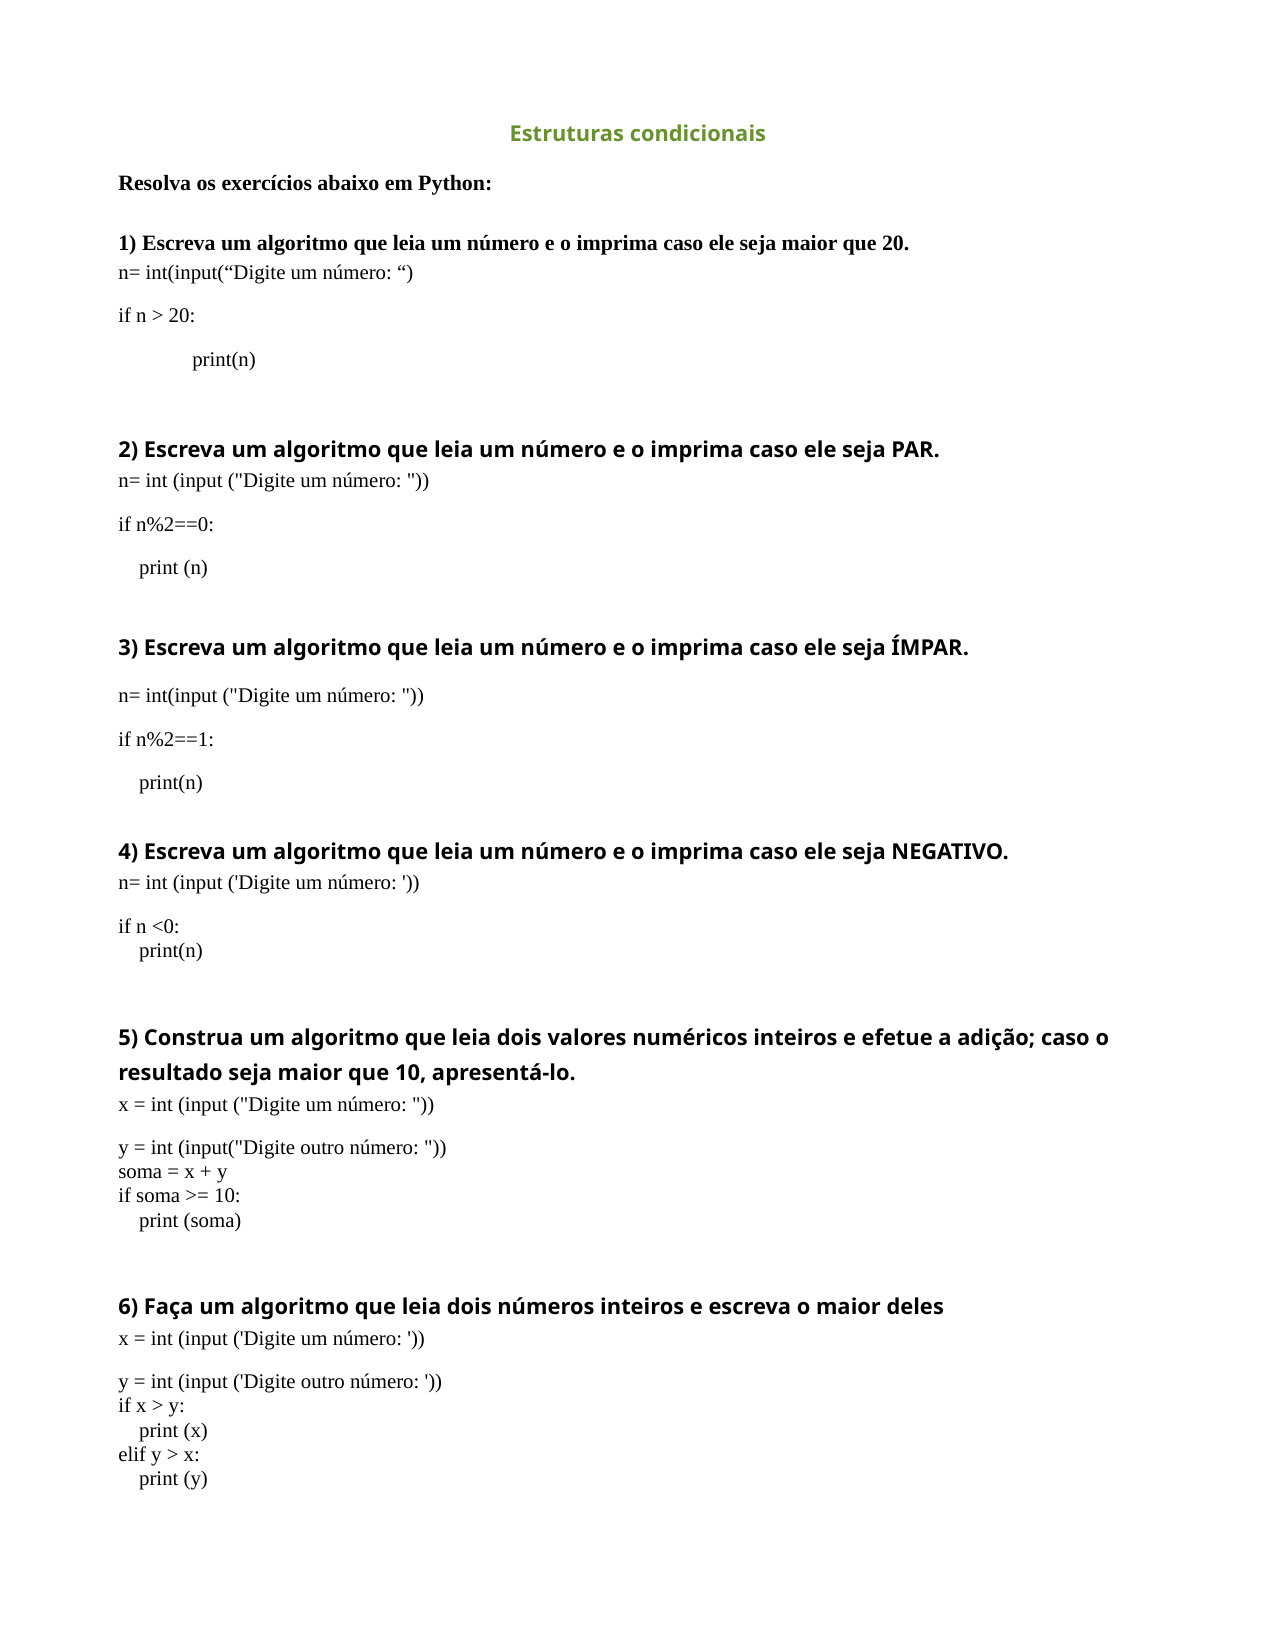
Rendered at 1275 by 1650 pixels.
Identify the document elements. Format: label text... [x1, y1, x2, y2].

text if n > 20: [118, 303, 1157, 327]
text if x > y: [118, 1393, 1157, 1417]
text 3) Escreva um algoritmo que leia um número e o imprima caso ele seja ÍMPAR. [118, 632, 1157, 661]
text Estruturas condicionais [118, 118, 1157, 148]
text if n <0: [118, 914, 1157, 938]
text if n%2==0: [118, 512, 1157, 536]
text print(n) 4) Escreva um algoritmo que leia um número e o imprima caso ele seja NEGATIVO. n= int (input ('Digite um número: ')) [118, 770, 1157, 894]
text elif y > x: [118, 1442, 1157, 1466]
text if soma >= 10: [118, 1183, 1157, 1207]
text print (n) [118, 555, 1157, 579]
text if n%2==1: [118, 726, 1157, 751]
text print(n) [118, 938, 1157, 962]
text print (x) [118, 1417, 1157, 1442]
text print (y) [118, 1466, 1157, 1490]
text n= int(input ("Digite um número: ")) [118, 683, 1157, 707]
text print(n) [118, 347, 1157, 371]
text 6) Faça um algoritmo que leia dois números inteiros e escreva o maior deles x = int (input ('Digite um número: ')) [118, 1256, 1157, 1350]
text soma = x + y [118, 1159, 1157, 1183]
text y = int (input ('Digite outro número: ')) [118, 1369, 1157, 1393]
text 2) Escreva um algoritmo que leia um número e o imprima caso ele seja PAR. n= int (input ("Digite um número: ")) [118, 434, 1157, 492]
text Resolva os exercícios abaixo em Python: 1) Escreva um algoritmo que leia um número e o imprima caso ele seja maior que 20. n= int(input(“Digite um número: “) [118, 169, 1157, 284]
text print (soma) [118, 1207, 1157, 1232]
text y = int (input("Digite outro número: ")) [118, 1135, 1157, 1159]
text 5) Construa um algoritmo que leia dois valores numéricos inteiros e efetue a adição; caso o resultado seja maior que 10, apresentá-lo. x = int (input ("Digite um número: ")) [118, 986, 1157, 1116]
